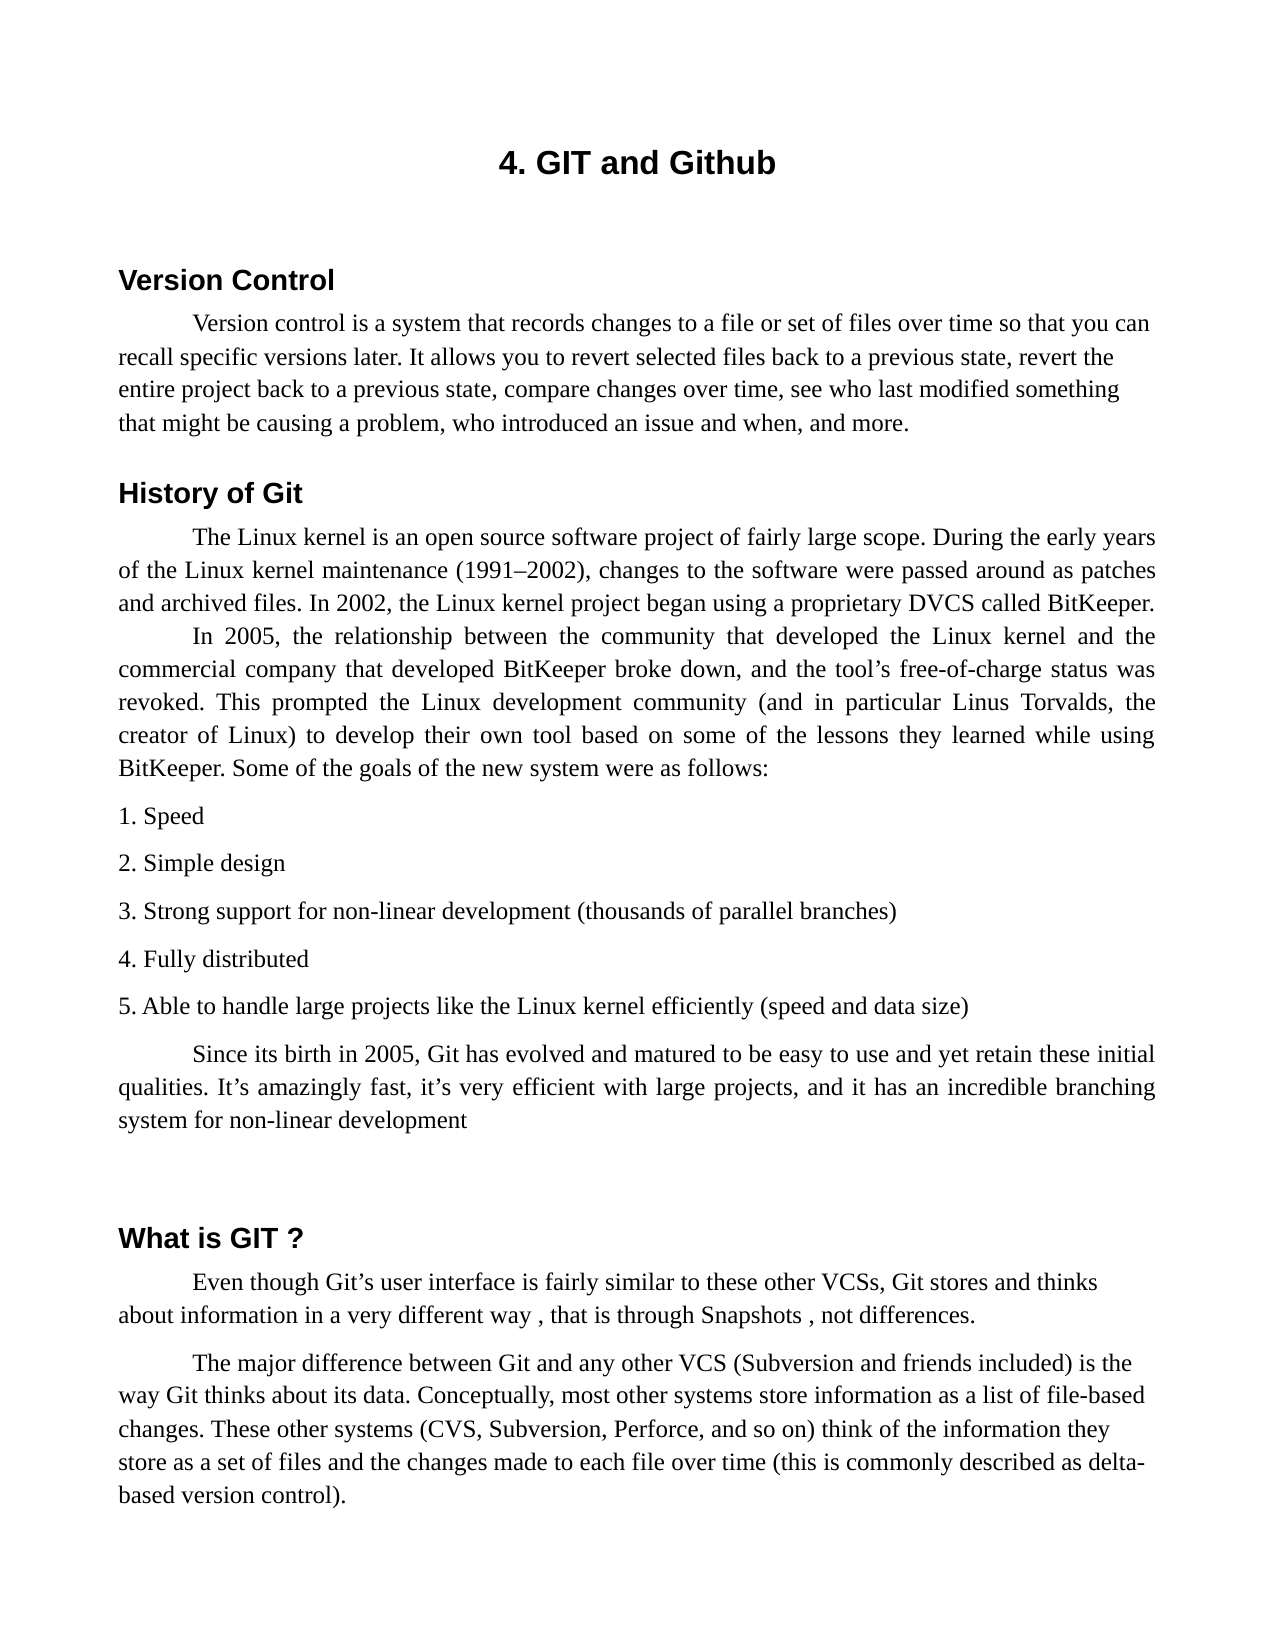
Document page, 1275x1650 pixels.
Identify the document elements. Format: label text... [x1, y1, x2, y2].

text 2. Simple design [118, 848, 1157, 877]
text Even though Git’s user interface is fairly similar to these other VCSs, Git stores and thinks about information in a very different way , that is through Snapshots , not differences. [118, 1267, 1157, 1329]
text 1. Speed [118, 801, 1157, 829]
subtitle History of Git [118, 476, 1157, 509]
text 5. Able to handle large projects like the Linux kernel efficiently (speed and data size) [118, 991, 1157, 1020]
subtitle What is GIT ? [118, 1221, 1157, 1254]
text 4. Fully distributed [118, 944, 1157, 972]
subtitle 4. GIT and Github [118, 143, 1157, 182]
text Since its birth in 2005, Git has evolved and matured to be easy to use and yet retain these initial qualities. It’s amazingly fast, it’s very efficient with large projects, and it has an incredible branching system for non-linear development [118, 1039, 1157, 1134]
subtitle Version Control [118, 262, 1157, 296]
text Version control is a system that records changes to a file or set of files over time so that you can recall specific versions later. It allows you to revert selected files back to a previous state, revert the entire project back to a previous state, compare changes over time, see who last modified something that might be causing a problem, who introduced an issue and when, and more. [118, 308, 1157, 436]
text 3. Strong support for non-linear development (thousands of parallel branches) [118, 896, 1157, 925]
text The Linux kernel is an open source software project of fairly large scope. During the early years of the Linux kernel maintenance (1991–2002), changes to the software were passed around as patches and archived files. In 2002, the Linux kernel project began using a proprietary DVCS called BitKeeper. In 2005, the relationship between the community that developed the Linux kernel and the commercial company that developed BitKeeper broke down, and the tool’s free-of-charge status was revoked. This prompted the Linux development community (and in particular Linus Torvalds, the creator of Linux) to develop their own tool based on some of the lessons they learned while using BitKeeper. Some of the goals of the new system were as follows: [118, 522, 1157, 782]
text The major difference between Git and any other VCS (Subversion and friends included) is the way Git thinks about its data. Conceptually, most other systems store information as a list of file-based changes. These other systems (CVS, Subversion, Perforce, and so on) think of the information they store as a set of files and the changes made to each file over time (this is commonly described as delta-based version control). [118, 1348, 1157, 1508]
